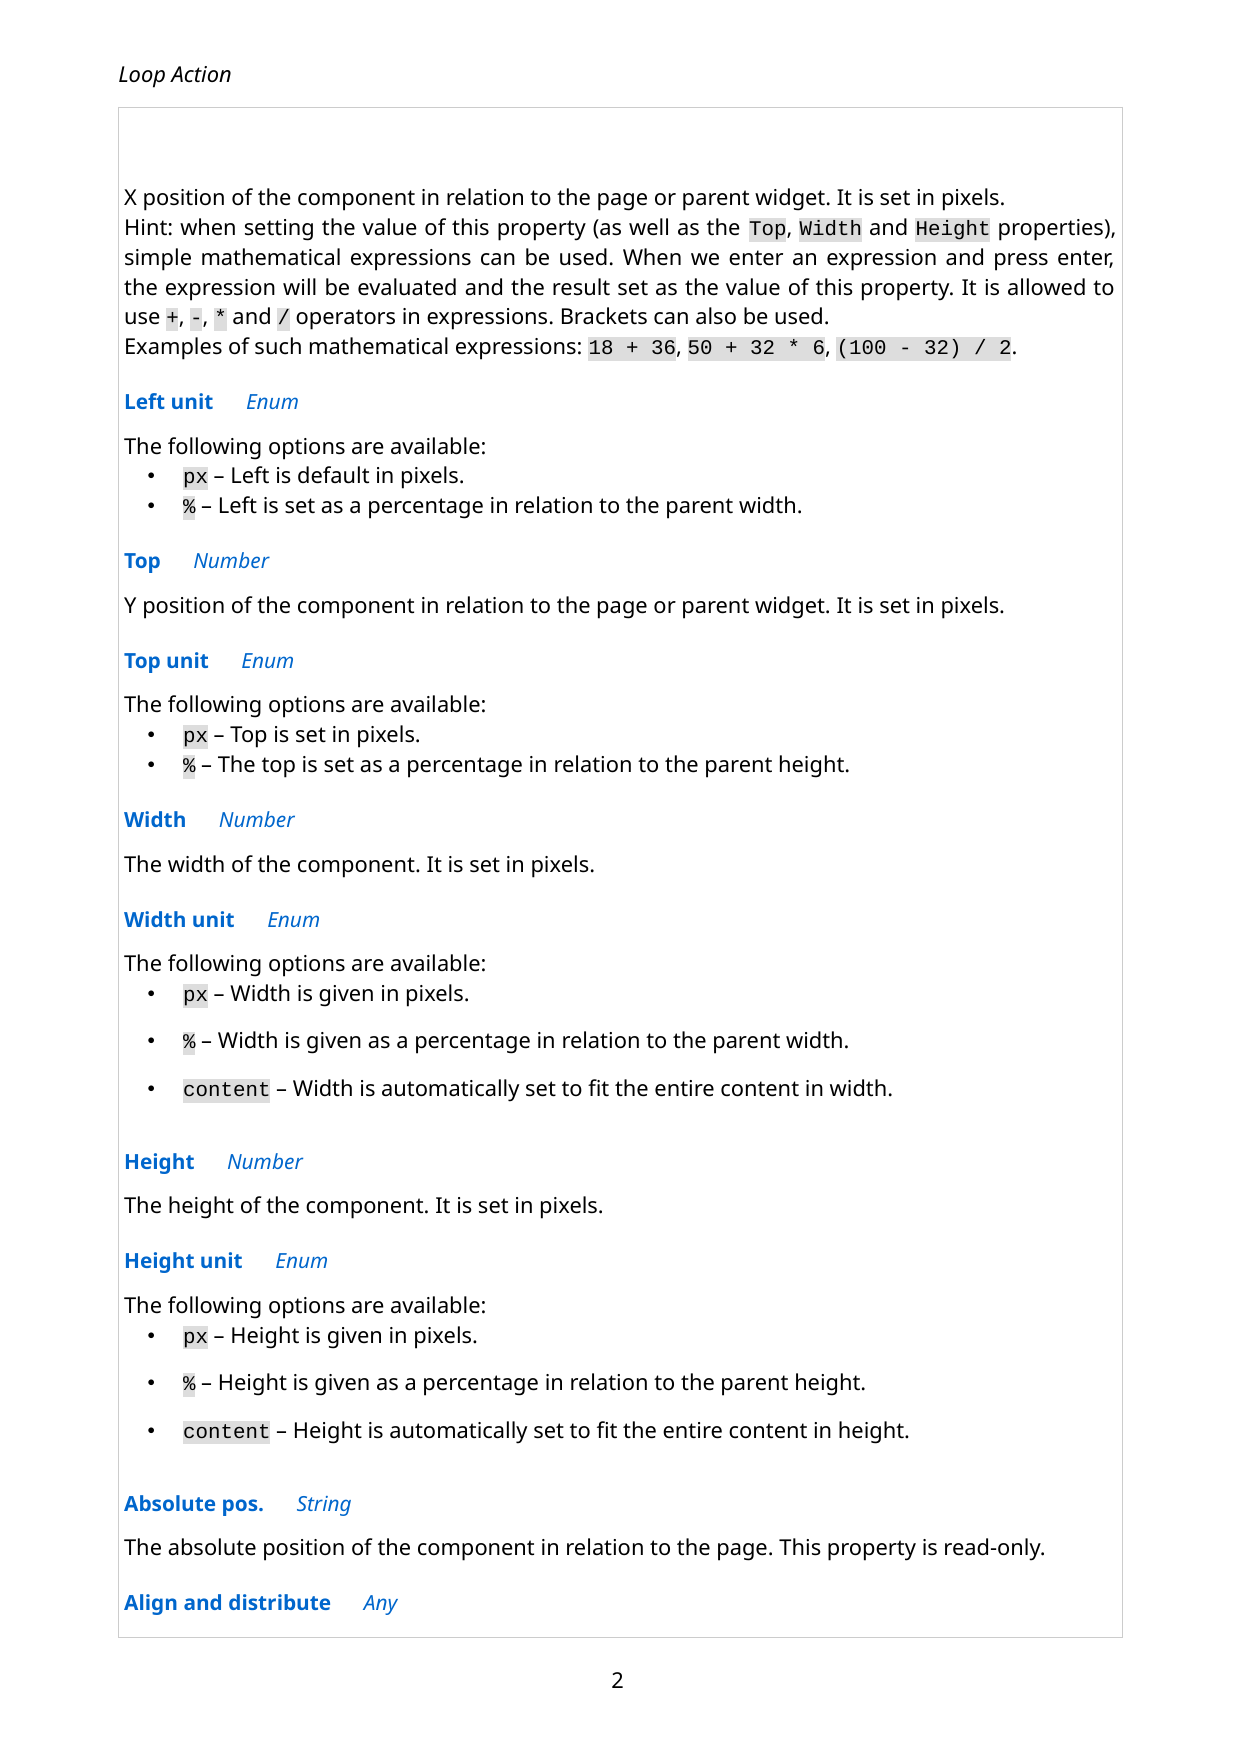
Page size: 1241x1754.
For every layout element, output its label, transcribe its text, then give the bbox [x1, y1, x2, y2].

table_cell X position of the component in relation to the page or parent widget. It is set in pixels. Hint: when setting the value of this property (as well as the Top, Width and Height properties), simple mathematical expressions can be used. When we enter an expression and press enter, the expression will be evaluated and the result set as the value of this property. It is allowed to use +, -, * and / operators in expressions. Brackets can also be used. Examples of such mathematical expressions: 18 + 36, 50 + 32 * 6, (100 - 32) / 2. Left unit Enum The following options are available: px – Left is default in pixels. % – Left is set as a percentage in relation to the parent width. Top Number Y position of the component in relation to the page or parent widget. It is set in pixels. Top unit Enum The following options are available: px – Top is set in pixels. % – The top is set as a percentage in relation to the parent height. Width Number The width of the component. It is set in pixels. Width unit Enum The following options are available: px – Width is given in pixels. % – Width is given as a percentage in relation to the parent width. content – Width is automatically set to fit the entire content in width. Height Number The height of the component. It is set in pixels. Height unit Enum The following options are available: px – Height is given in pixels. % – Height is given as a percentage in relation to the parent height. content – Height is automatically set to fit the entire content in height. Absolute pos. String The absolute position of the component in relation to the page. This property is read-only. Align and distribute Any [119, 108, 1122, 1637]
